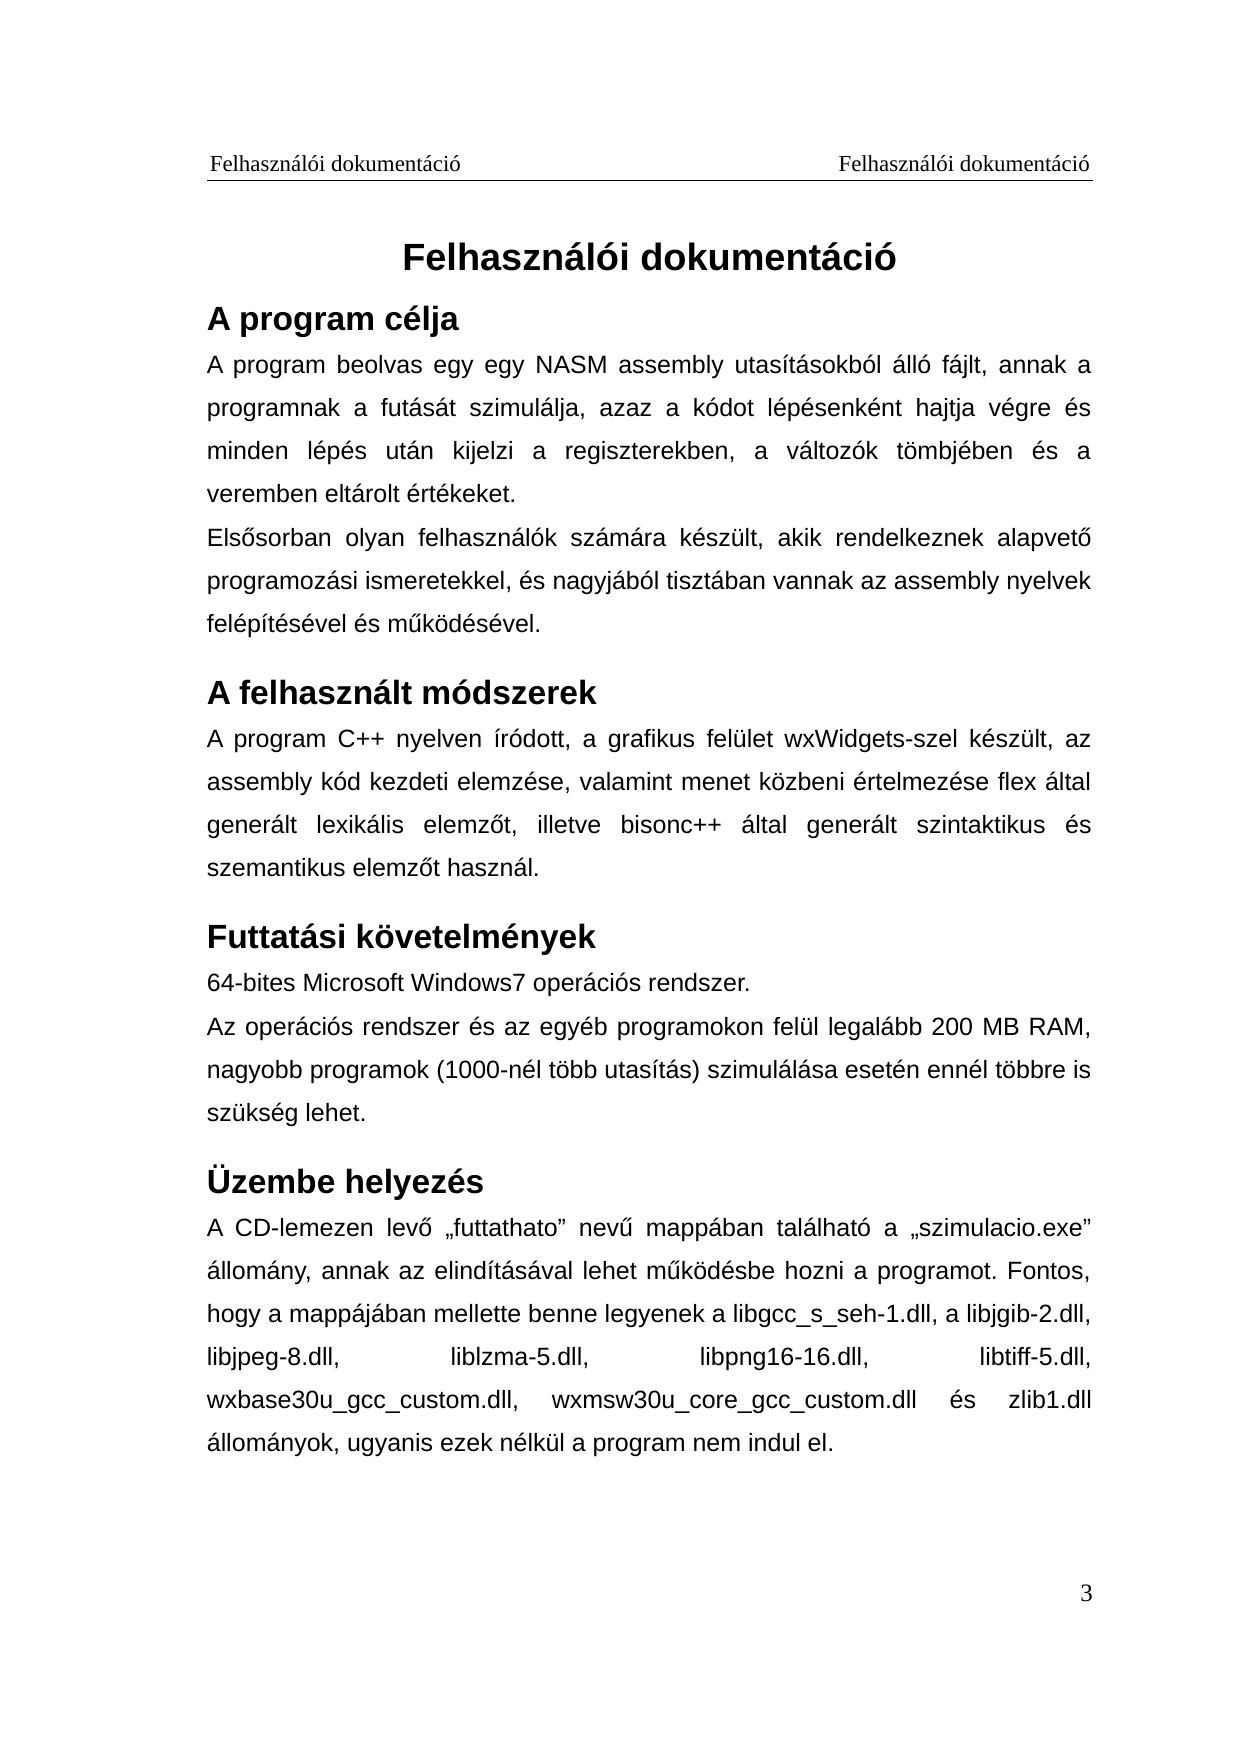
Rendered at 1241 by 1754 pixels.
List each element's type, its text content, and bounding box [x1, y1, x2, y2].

text 64-bites Microsoft Windows7 operációs rendszer. [207, 968, 1093, 997]
text A program beolvas egy egy NASM assembly utasításokból álló fájlt, annak a programnak a futását szimulálja, azaz a kódot lépésenként hajtja végre és minden lépés után kijelzi a regiszterekben, a változók tömbjében és a veremben eltárolt értékeket. [207, 350, 1093, 508]
subtitle Felhasználói dokumentáció [207, 234, 1093, 278]
subtitle Futtatási követelmények [207, 917, 1093, 956]
text Elsősorban olyan felhasználók számára készült, akik rendelkeznek alapvető programozási ismeretekkel, és nagyjából tisztában vannak az assembly nyelvek felépítésével és működésével. [207, 522, 1093, 637]
text A program C++ nyelven íródott, a grafikus felület wxWidgets-szel készült, az assembly kód kezdeti elemzése, valamint menet közbeni értelmezése flex által generált lexikális elemzőt, illetve bisonc++ által generált szintaktikus és szemantikus elemzőt használ. [207, 724, 1093, 882]
subtitle A felhasznált módszerek [207, 673, 1093, 711]
subtitle A program célja [207, 299, 1093, 337]
text Az operációs rendszer és az egyéb programokon felül legalább 200 MB RAM, nagyobb programok (1000-nél több utasítás) szimulálása esetén ennél többre is szükség lehet. [207, 1011, 1093, 1126]
text A CD-lemezen levő „futtathato” nevű mappában található a „szimulacio.exe” állomány, annak az elindításával lehet működésbe hozni a programot. Fontos, hogy a mappájában mellette benne legyenek a libgcc_s_seh-1.dll, a libjgib-2.dll, libjpeg-8.dll, liblzma-5.dll, libpng16-16.dll, libtiff-5.dll, wxbase30u_gcc_custom.dll, wxmsw30u_core_gcc_custom.dll és zlib1.dll állományok, ugyanis ezek nélkül a program nem indul el. [207, 1213, 1093, 1457]
subtitle Üzembe helyezés [207, 1162, 1093, 1200]
